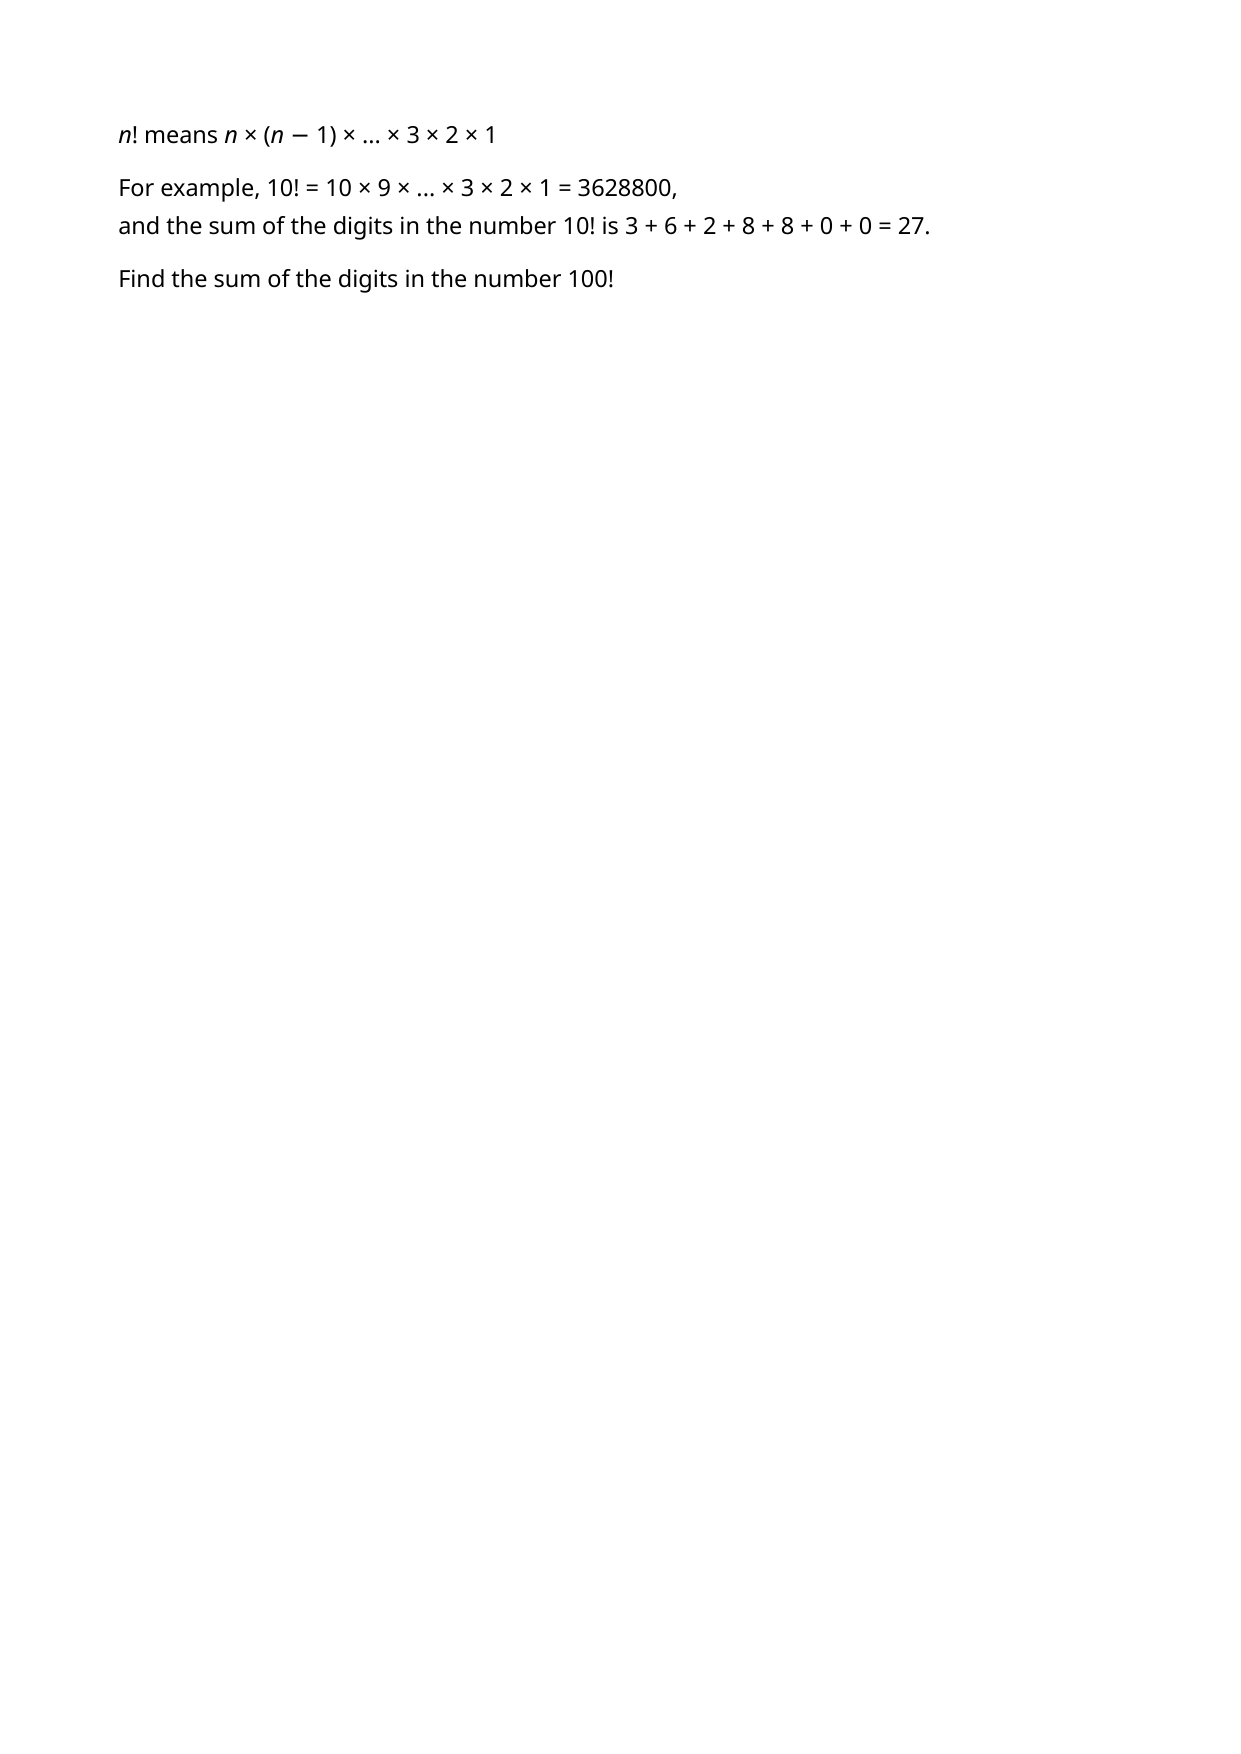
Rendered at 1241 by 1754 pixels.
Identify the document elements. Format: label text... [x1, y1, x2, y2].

text Find the sum of the digits in the number 100! [118, 262, 1122, 294]
text For example, 10! = 10 × 9 × ... × 3 × 2 × 1 = 3628800, and the sum of the digits in the number 10! is 3 + 6 + 2 + 8 + 8 + 0 + 0 = 27. [118, 171, 1122, 241]
text n! means n × (n − 1) × ... × 3 × 2 × 1 [118, 118, 1122, 150]
